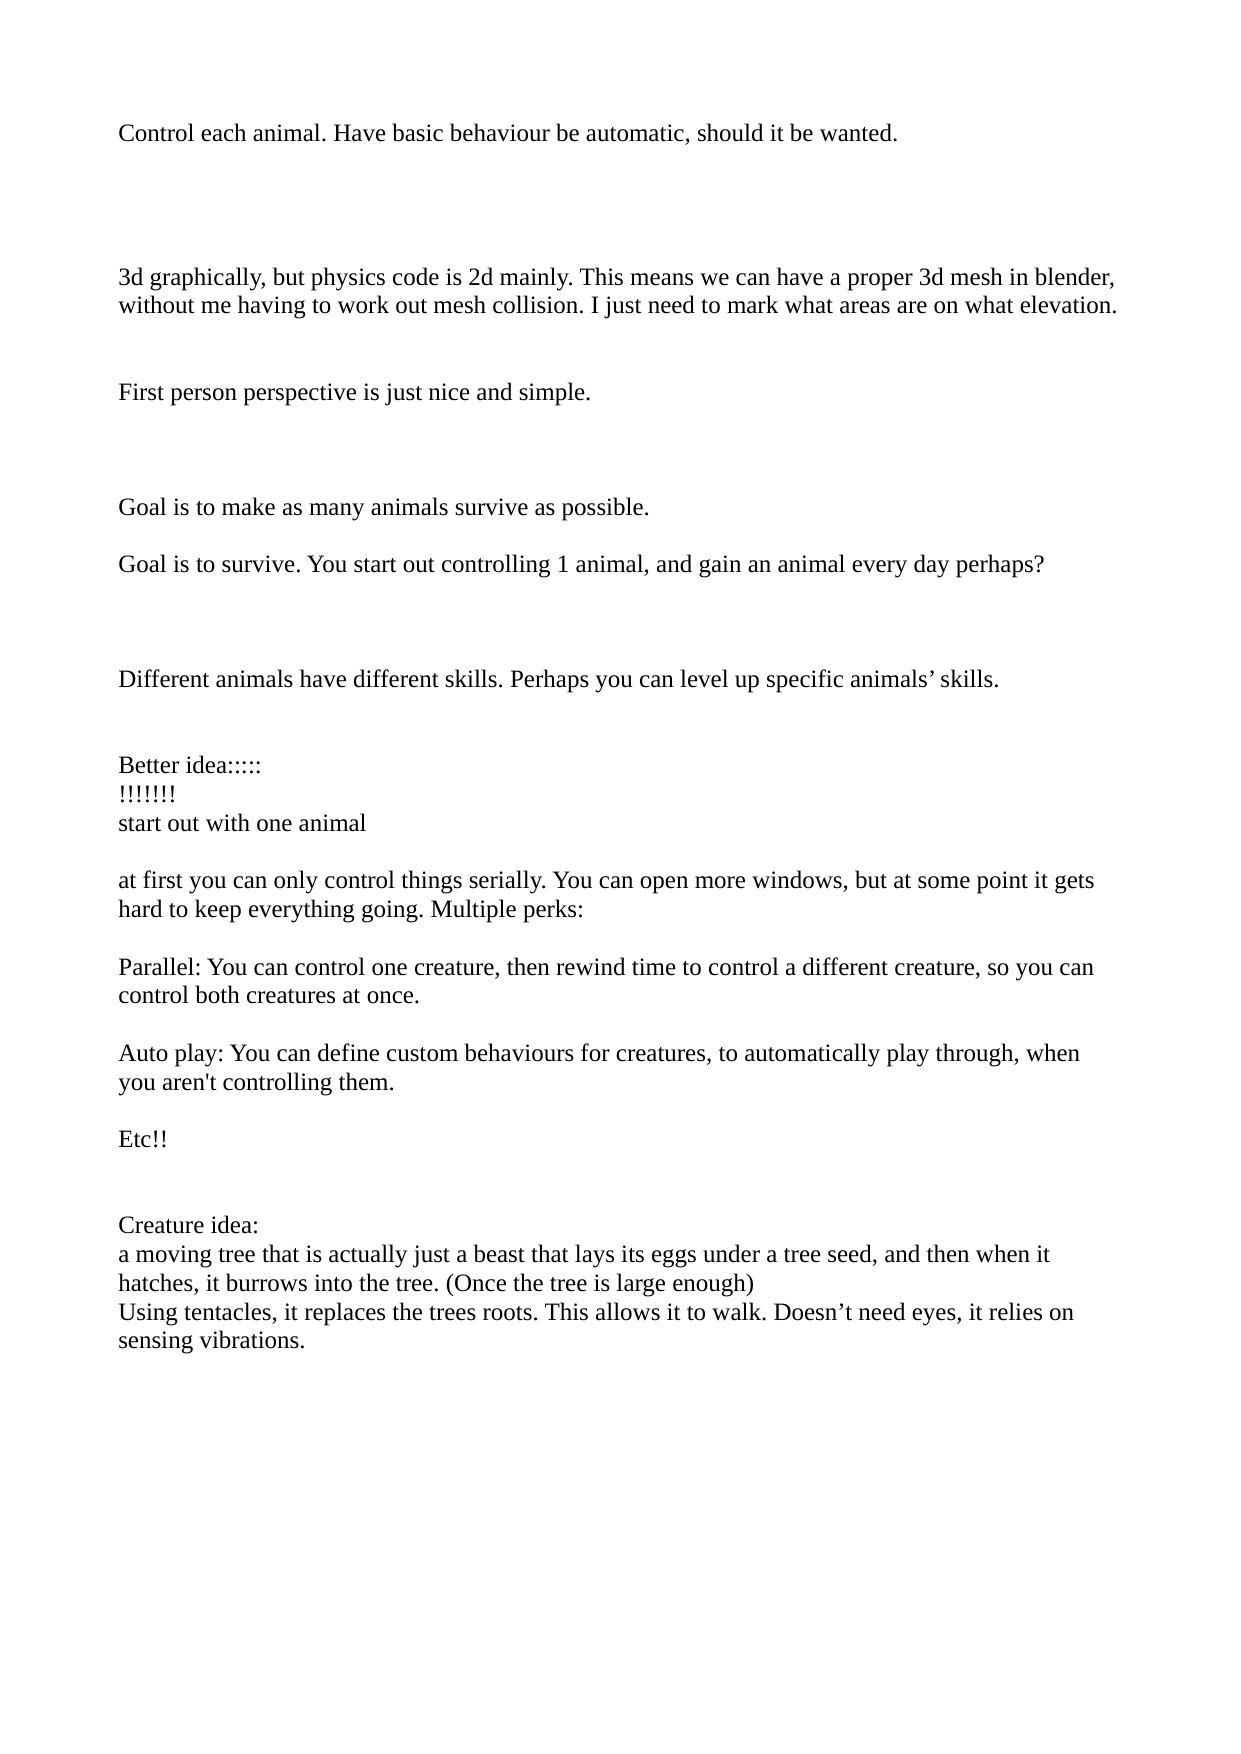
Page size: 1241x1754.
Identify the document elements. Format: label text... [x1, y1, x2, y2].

text Etc!! [118, 1124, 1122, 1153]
text start out with one animal [118, 808, 1122, 837]
text Different animals have different skills. Perhaps you can level up specific animals’ skills. [118, 664, 1122, 693]
text Using tentacles, it replaces the trees roots. This allows it to walk. Doesn’t need eyes, it relies on sensing vibrations. [118, 1297, 1122, 1354]
text Creature idea: [118, 1211, 1122, 1239]
text a moving tree that is actually just a beast that lays its eggs under a tree seed, and then when it hatches, it burrows into the tree. (Once the tree is large enough) [118, 1239, 1122, 1297]
text 3d graphically, but physics code is 2d mainly. This means we can have a proper 3d mesh in blender, without me having to work out mesh collision. I just need to mark what areas are on what elevation. [118, 262, 1122, 319]
text Goal is to make as many animals survive as possible. [118, 492, 1122, 521]
text Parallel: You can control one creature, then rewind time to control a different creature, so you can control both creatures at once. [118, 952, 1122, 1009]
text at first you can only control things serially. You can open more windows, but at some point it gets hard to keep everything going. Multiple perks: [118, 866, 1122, 923]
text !!!!!!! [118, 779, 1122, 808]
text Goal is to survive. You start out controlling 1 animal, and gain an animal every day perhaps? [118, 549, 1122, 578]
text Control each animal. Have basic behaviour be automatic, should it be wanted. [118, 118, 1122, 147]
text First person perspective is just nice and simple. [118, 377, 1122, 406]
text Better idea::::: [118, 751, 1122, 779]
text Auto play: You can define custom behaviours for creatures, to automatically play through, when you aren't controlling them. [118, 1038, 1122, 1096]
